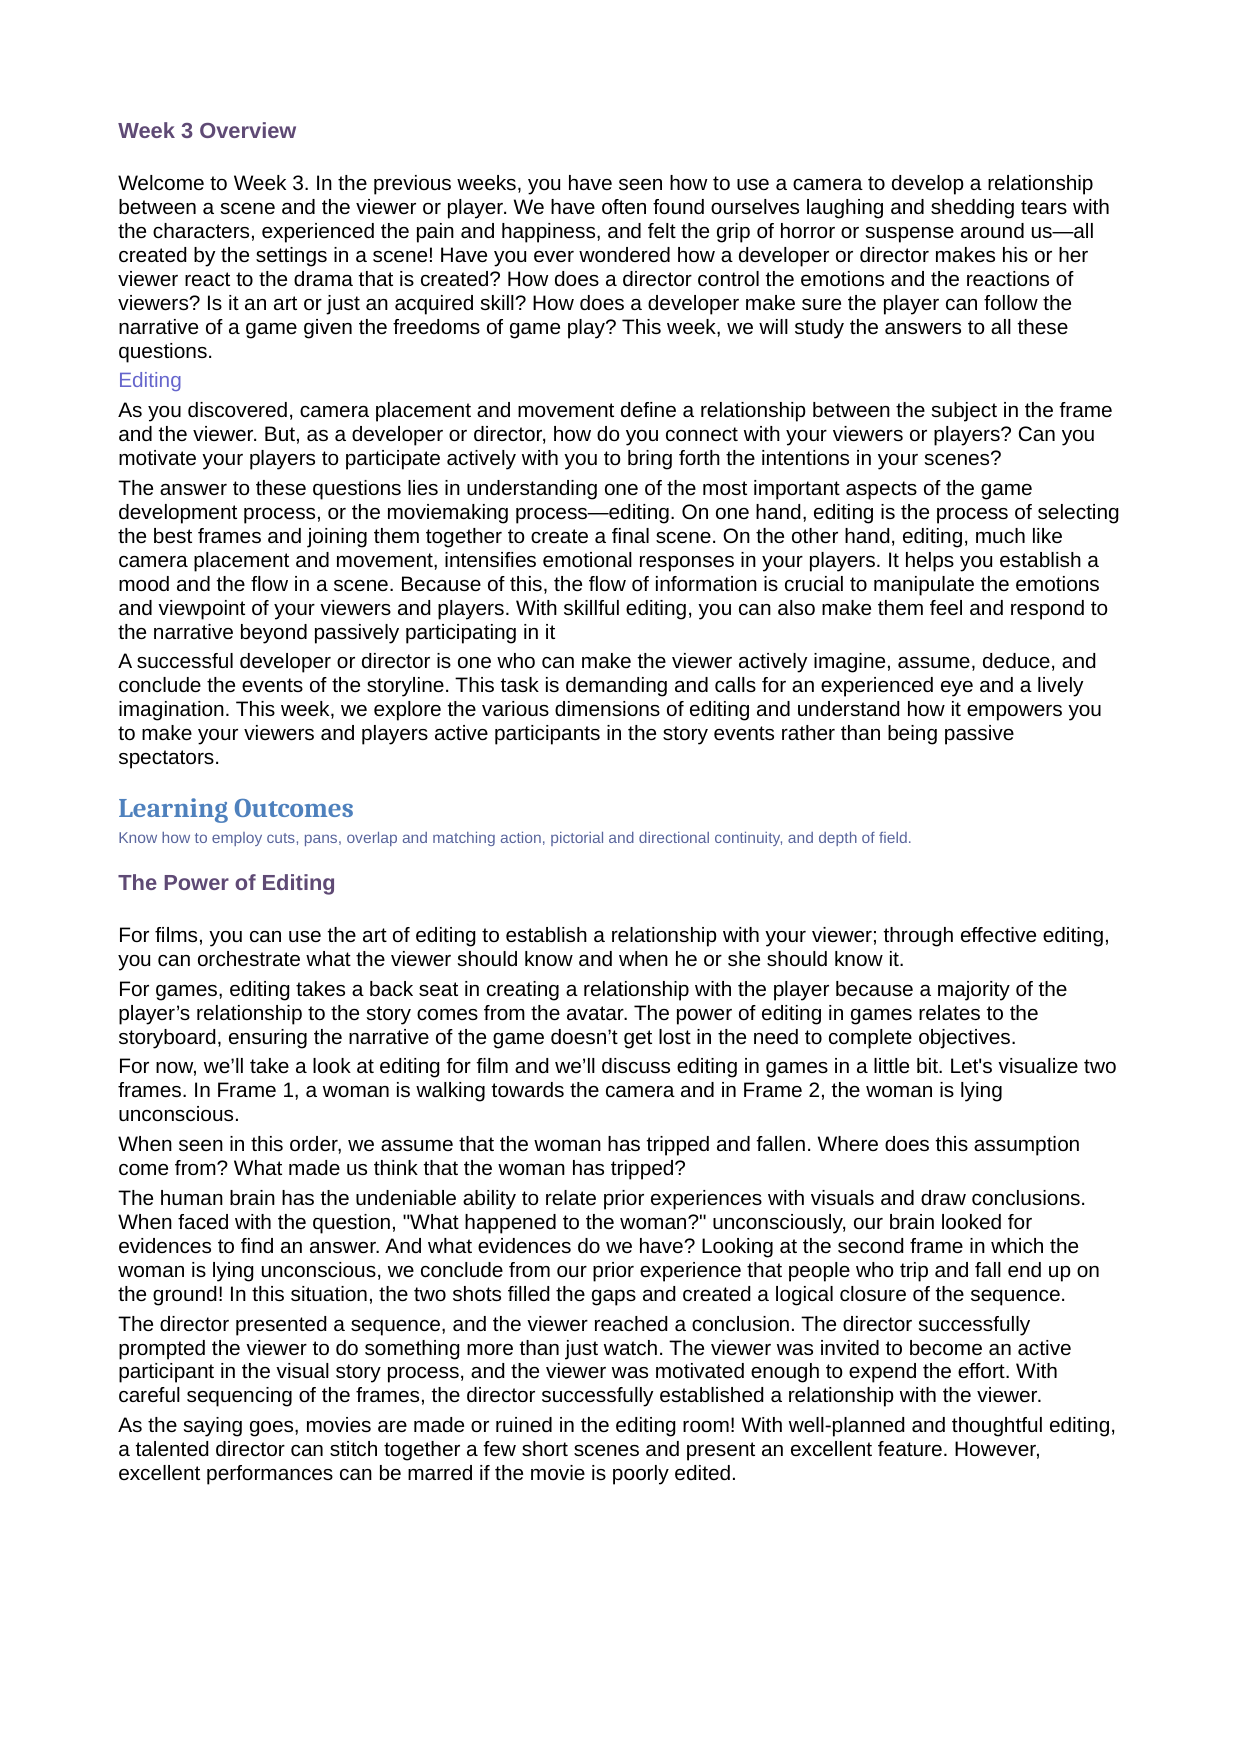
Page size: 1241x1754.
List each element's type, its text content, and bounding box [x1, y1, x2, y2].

text The human brain has the undeniable ability to relate prior experiences with visuals and draw conclusions. When faced with the question, "What happened to the woman?" unconsciously, our brain looked for evidences to find an answer. And what evidences do we have? Looking at the second frame in which the woman is lying unconscious, we conclude from our prior experience that people who trip and fall end up on the ground! In this situation, the two shots filled the gaps and created a logical closure of the sequence. [118, 1186, 1122, 1306]
text The Power of Editing [118, 870, 1122, 895]
text Know how to employ cuts, pans, overlap and matching action, pictorial and directional continuity, and depth of field. [118, 829, 1122, 847]
text As you discovered, camera placement and movement define a relationship between the subject in the frame and the viewer. But, as a developer or director, how do you connect with your viewers or players? Can you motivate your players to participate actively with you to bring forth the intentions in your scenes? [118, 398, 1122, 470]
text For films, you can use the art of editing to establish a relationship with your viewer; through effective editing, you can orchestrate what the viewer should know and when he or she should know it. [118, 923, 1122, 971]
text Welcome to Week 3. In the previous weeks, you have seen how to use a camera to develop a relationship between a scene and the viewer or player. We have often found ourselves laughing and shedding tears with the characters, experienced the pain and happiness, and felt the grip of horror or suspense around us—all created by the settings in a scene! Have you ever wondered how a developer or director makes his or her viewer react to the drama that is created? How does a director control the emotions and the reactions of viewers? Is it an art or just an acquired skill? How does a developer make sure the player can follow the narrative of a game given the freedoms of game play? This week, we will study the answers to all these questions. [118, 171, 1122, 362]
text A successful developer or director is one who can make the viewer actively imagine, assume, deduce, and conclude the events of the storyline. This task is demanding and calls for an experienced eye and a lively imagination. This week, we explore the various dimensions of editing and understand how it empowers you to make your viewers and players active participants in the story events rather than being passive spectators. [118, 649, 1122, 769]
text When seen in this order, we assume that the woman has tripped and fallen. Where does this assumption come from? What made us think that the woman has tripped? [118, 1132, 1122, 1180]
subtitle Learning Outcomes [118, 793, 1122, 824]
text As the saying goes, movies are made or ruined in the editing room! With well-planned and thoughtful editing, a talented director can stitch together a few short scenes and present an excellent feature. However, excellent performances can be marred if the movie is poorly edited. [118, 1413, 1122, 1485]
text The director presented a sequence, and the viewer reached a conclusion. The director successfully prompted the viewer to do something more than just watch. The viewer was invited to become an active participant in the visual story process, and the viewer was motivated enough to expend the effort. With careful sequencing of the frames, the director successfully established a relationship with the viewer. [118, 1311, 1122, 1407]
text The answer to these questions lies in understanding one of the most important aspects of the game development process, or the moviemaking process—editing. On one hand, editing is the process of selecting the best frames and joining them together to create a final scene. On the other hand, editing, much like camera placement and movement, intensifies emotional responses in your players. It helps you establish a mood and the flow in a scene. Because of this, the flow of information is crucial to manipulate the emotions and viewpoint of your viewers and players. With skillful editing, you can also make them feel and respond to the narrative beyond passively participating in it [118, 476, 1122, 643]
text Week 3 Overview [118, 118, 1122, 143]
text For games, editing takes a back seat in creating a relationship with the player because a majority of the player’s relationship to the story comes from the avatar. The power of editing in games relates to the storyboard, ensuring the narrative of the game doesn’t get lost in the need to complete objectives. [118, 977, 1122, 1048]
title Editing [118, 368, 1122, 392]
text For now, we’ll take a look at editing for film and we’ll discuss editing in games in a little bit. Let's visualize two frames. In Frame 1, a woman is walking towards the camera and in Frame 2, the woman is lying unconscious. [118, 1054, 1122, 1126]
